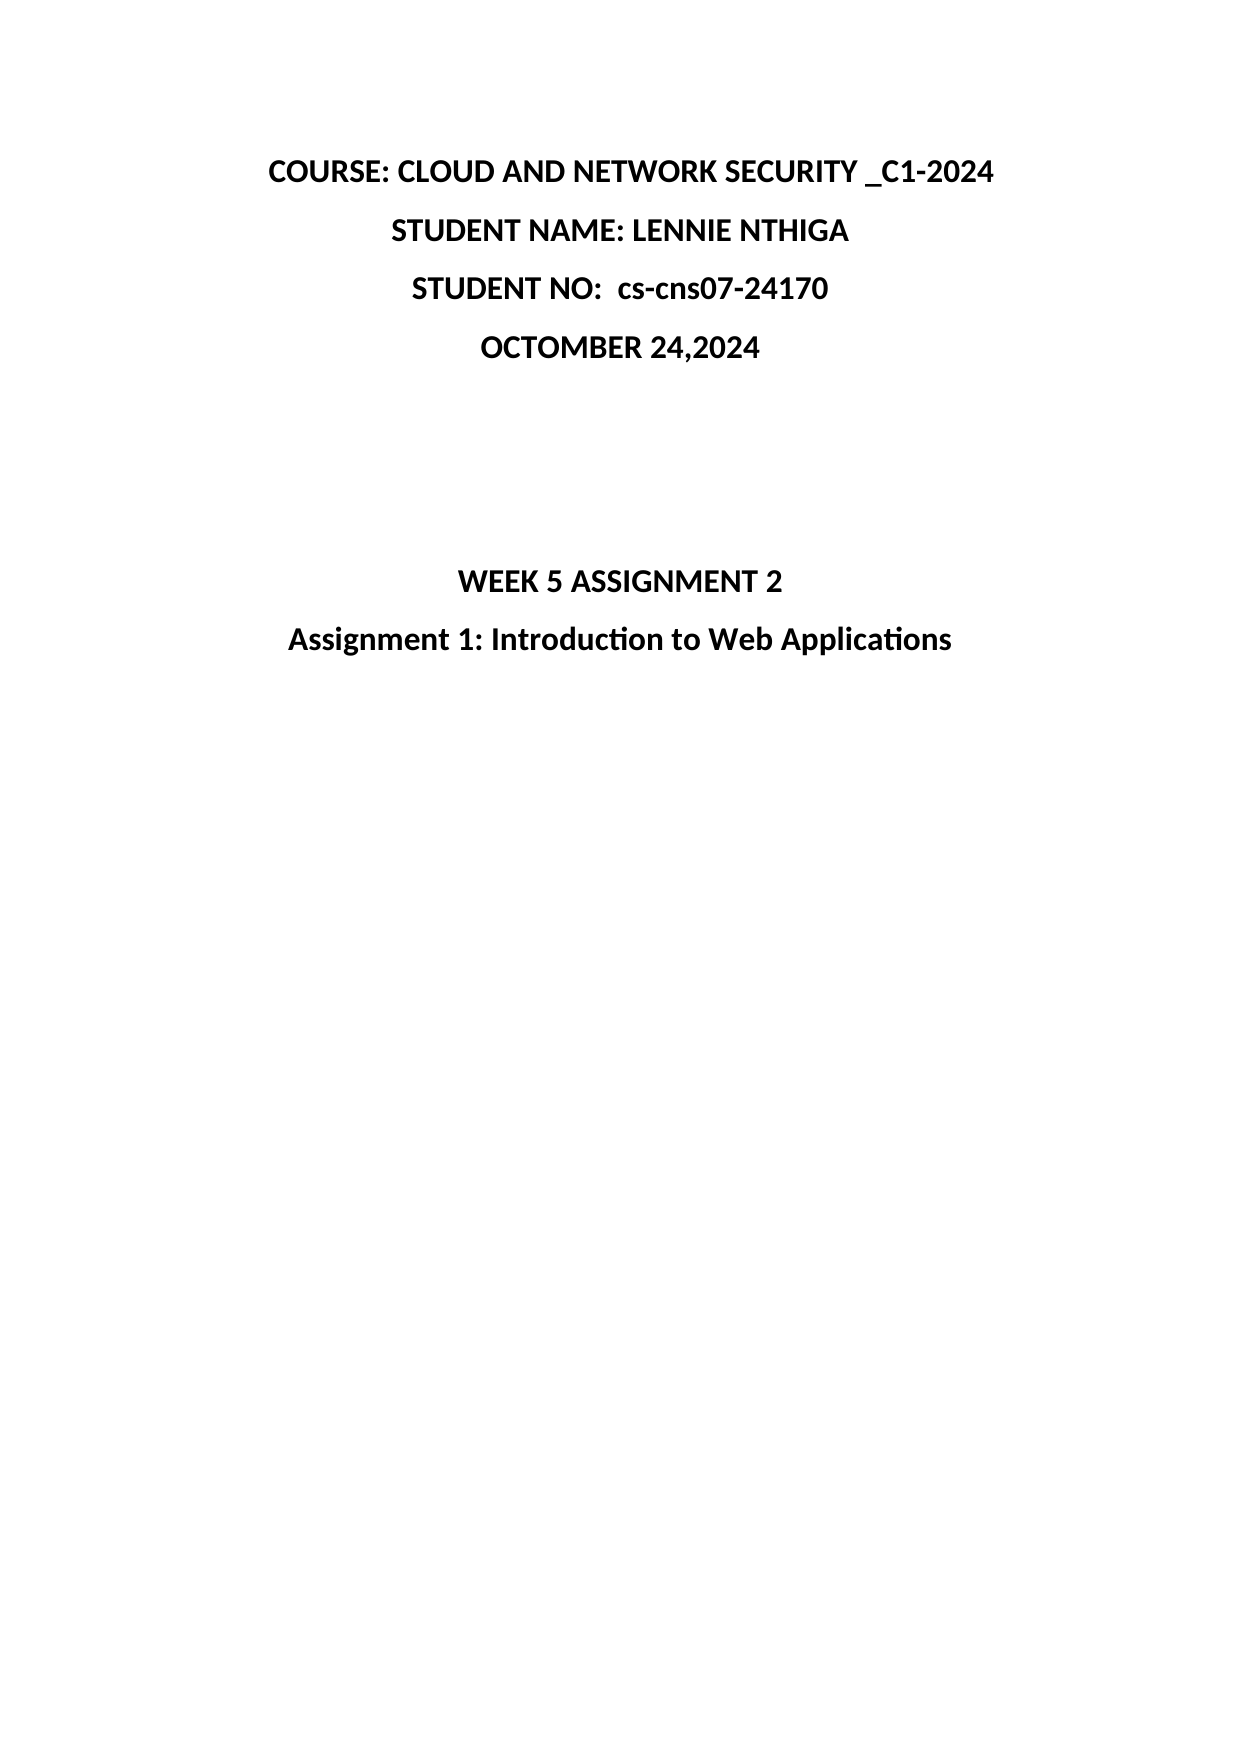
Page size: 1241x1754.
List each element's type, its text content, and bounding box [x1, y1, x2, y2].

text STUDENT NAME: LENNIE NTHIGA [150, 208, 1090, 249]
text STUDENT NO: cs-cns07-24170 [150, 267, 1090, 308]
text WEEK 5 ASSIGNMENT 2 [150, 560, 1090, 601]
text Assignment 1: Introduction to Web Applications [150, 618, 1090, 659]
text COURSE: CLOUD AND NETWORK SECURITY _C1-2024 [150, 150, 1090, 191]
text OCTOMBER 24,2024 [150, 326, 1090, 366]
